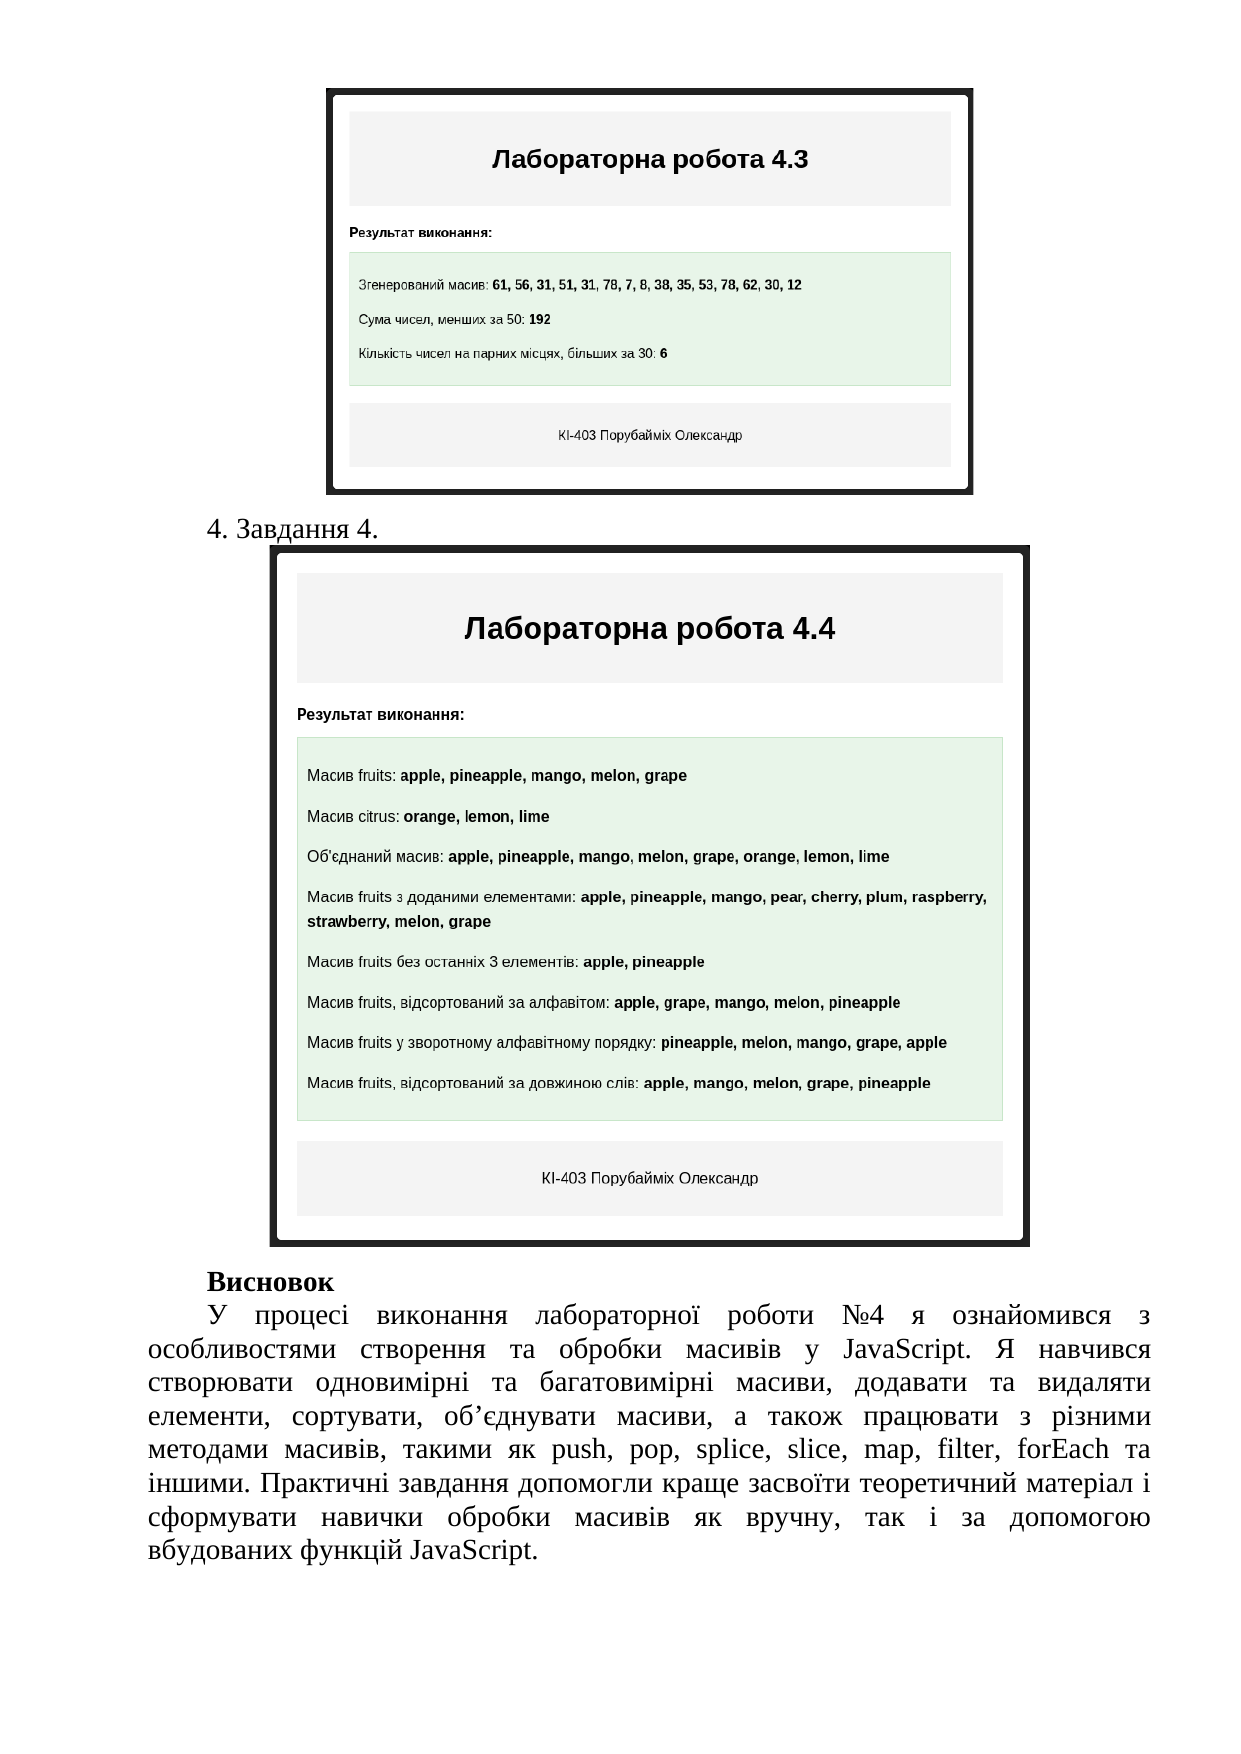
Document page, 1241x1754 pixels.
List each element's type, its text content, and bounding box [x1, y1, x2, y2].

subtitle 4. Завдання 4. [148, 512, 1152, 545]
subtitle У процесі виконання лабораторної роботи №4 я ознайомився з особливостями створення та обробки масивів у JavaScript. Я навчився створювати одновимірні та багатовимірні масиви, додавати та видаляти елементи, сортувати, об’єднувати масиви, а також працювати з різними методами масивів, такими як push, pop, splice, slice, map, filter, forEach та іншими. Практичні завдання допомогли краще засвоїти теоретичний матеріал і сформувати навички обробки масивів як вручну, так і за допомогою вбудованих функцій JavaScript. [148, 1297, 1152, 1566]
picture [269, 545, 1030, 1247]
picture [326, 88, 974, 495]
subtitle Висновок [148, 1264, 1152, 1297]
